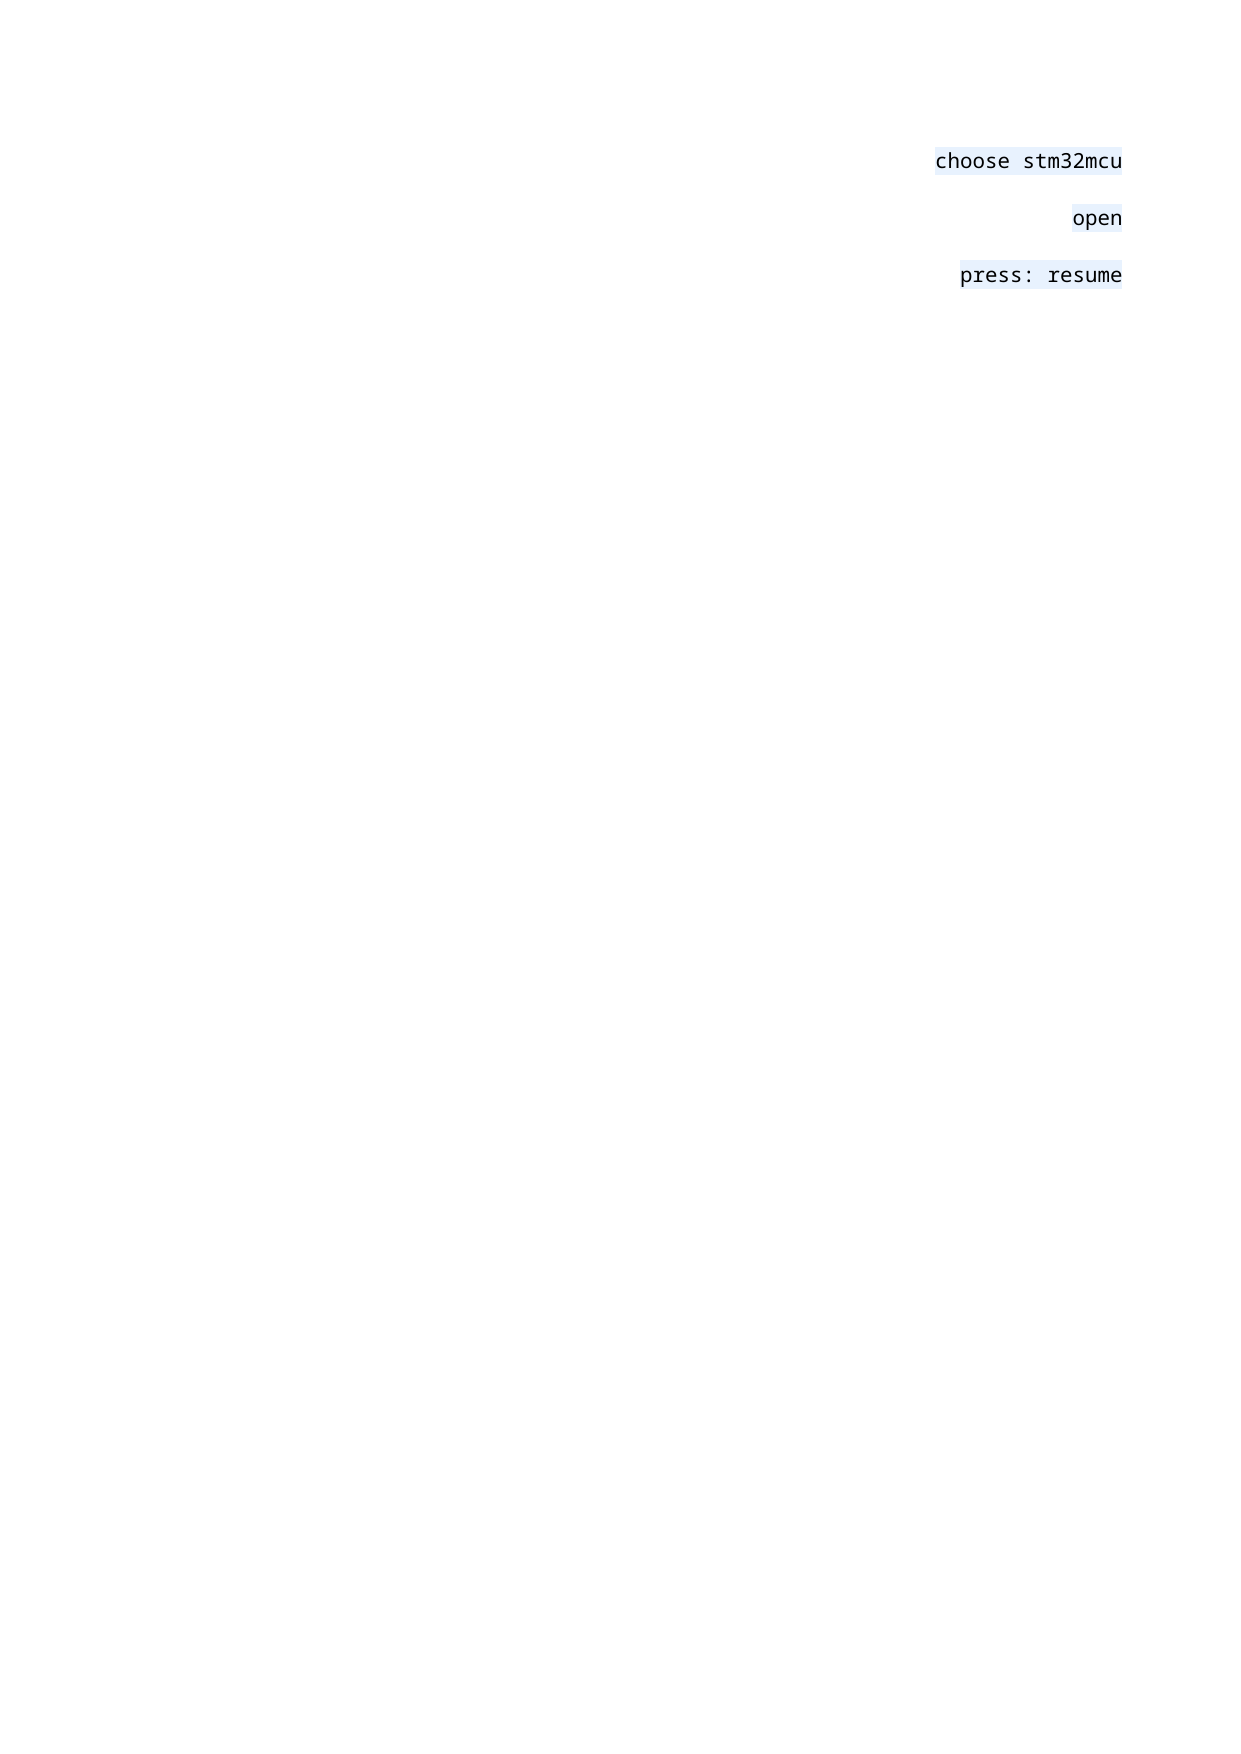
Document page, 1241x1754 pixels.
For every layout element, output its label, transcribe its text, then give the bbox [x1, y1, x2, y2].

text press: resume [118, 260, 1122, 289]
text open [118, 203, 1122, 232]
text choose stm32mcu [118, 147, 1122, 175]
